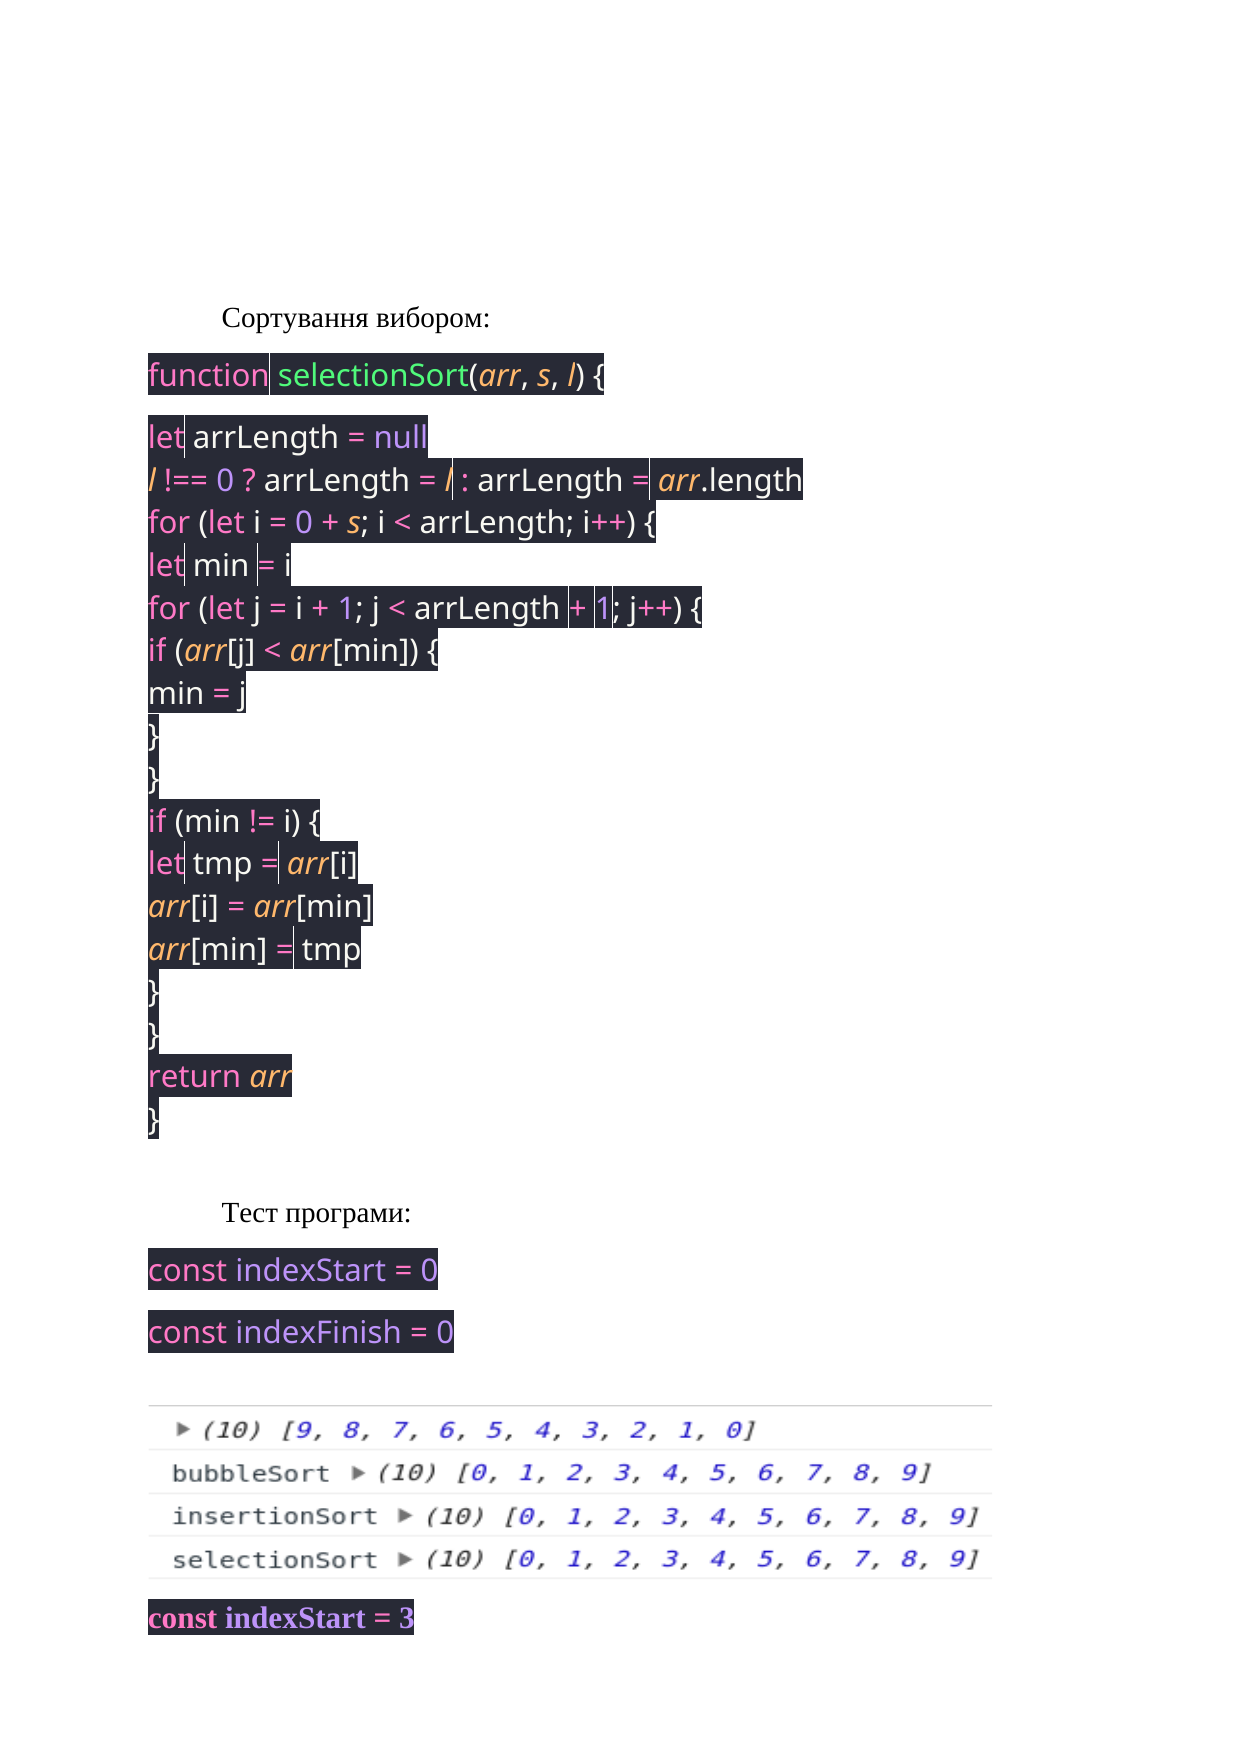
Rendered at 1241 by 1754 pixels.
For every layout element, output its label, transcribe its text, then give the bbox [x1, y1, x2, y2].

picture [148, 1405, 993, 1584]
text for (let i = 0 + s; i < arrLength; i++) { [148, 500, 1152, 543]
text } [148, 1097, 1152, 1139]
text for (let j = i + 1; j < arrLength + 1; j++) { [148, 586, 1152, 628]
text const indexFinish = 0 [148, 1310, 1152, 1353]
text if (arr[j] < arr[min]) { [148, 628, 1152, 671]
text const indexStart = 3 [148, 1599, 1152, 1635]
text } [148, 713, 1152, 756]
text let min = i [148, 543, 1152, 586]
text if (min != i) { [148, 799, 1152, 841]
text Сортування вибором: [148, 300, 1152, 333]
text function selectionSort(arr, s, l) { [148, 353, 1152, 395]
text arr[i] = arr[min] [148, 884, 1152, 926]
text arr[min] = tmp [148, 926, 1152, 969]
text } [148, 1012, 1152, 1054]
text l !== 0 ? arrLength = l : arrLength = arr.length [148, 458, 1152, 500]
text Тест програми: [148, 1195, 1152, 1228]
text min = j [148, 671, 1152, 713]
text return arr [148, 1054, 1152, 1097]
text let tmp = arr[i] [148, 841, 1152, 884]
text } [148, 969, 1152, 1012]
text let arrLength = null [148, 415, 1152, 458]
text const indexStart = 0 [148, 1248, 1152, 1290]
text } [148, 756, 1152, 799]
